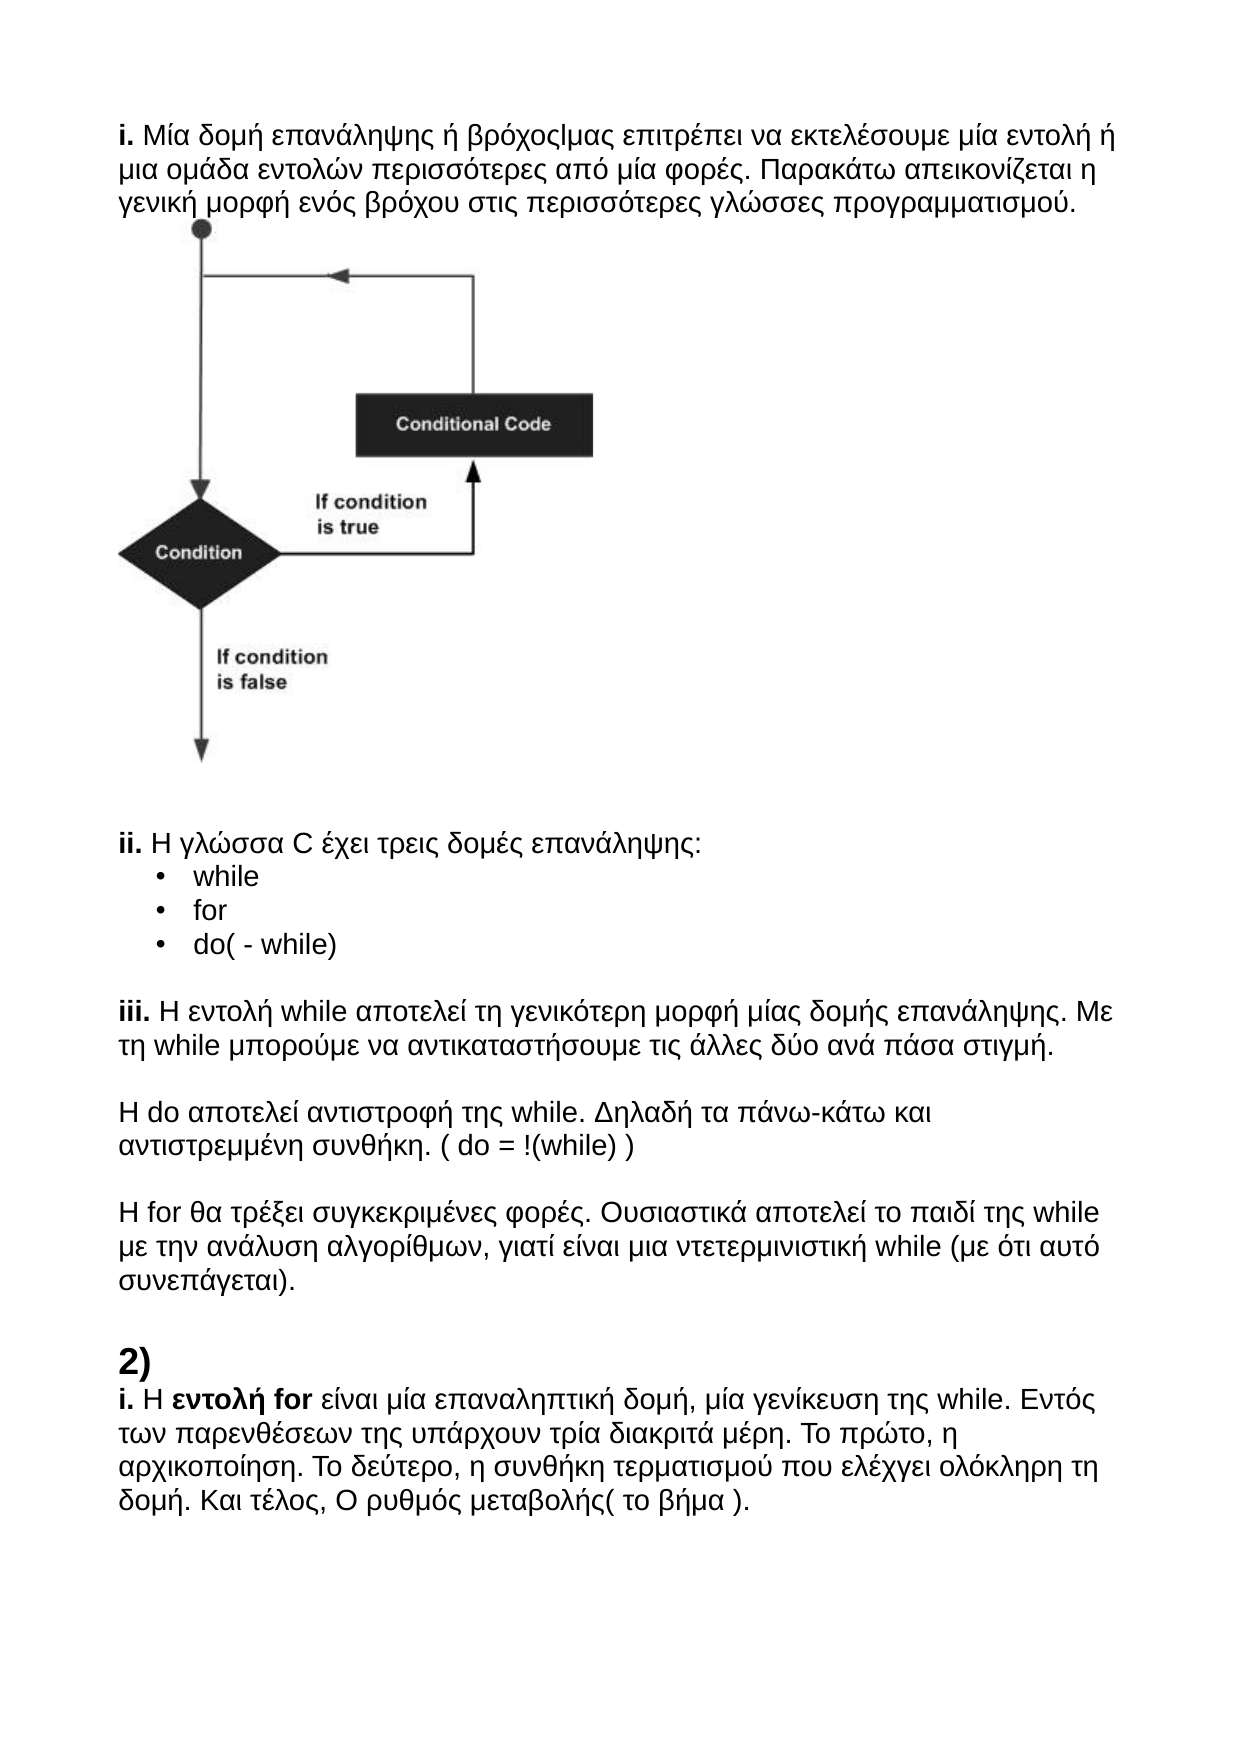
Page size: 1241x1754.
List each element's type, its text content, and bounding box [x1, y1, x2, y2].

text ii. Η γλώσσα C έχει τρεις δομές επανάληψης: [118, 826, 1122, 859]
list while [156, 859, 1122, 893]
text Η do αποτελεί αντιστροφή της while. Δηλαδή τα πάνω-κάτω και αντιστρεμμένη συνθήκη. ( do = !(while) ) [118, 1095, 1122, 1162]
text 2) [118, 1339, 1122, 1382]
list do( - while) [156, 927, 1122, 961]
text Η for θα τρέξει συγκεκριμένες φορές. Ουσιαστικά αποτελεί το παιδί της while με την ανάλυση αλγορίθμων, γιατί είναι μια ντετερμινιστική while (με ότι αυτό συνεπάγεται). [118, 1196, 1122, 1296]
list for [156, 893, 1122, 927]
text i. Η εντολή for είναι μία επαναληπτική δομή, μία γενίκευση της while. Εντός των παρενθέσεων της υπάρχουν τρία διακριτά μέρη. Το πρώτο, η αρχικοποίηση. Το δεύτερο, η συνθήκη τερματισμού που ελέχγει ολόκληρη τη δομή. Και τέλος, Ο ρυθμός μεταβολής( το βήμα ). [118, 1382, 1122, 1517]
text i. Μία δομή επανάληψης ή βρόχοςlμας επιτρέπει να εκτελέσουμε μία εντολή ή μια ομάδα εντολών περισσότερες από μία φορές. Παρακάτω απεικονίζεται η γενική μορφή ενός βρόχου στις περισσότερες γλώσσες προγραμματισμού. [118, 118, 1122, 219]
picture [118, 218, 594, 763]
text iii. Η εντολή while αποτελεί τη γενικότερη μορφή μίας δομής επανάληψης. Με τη while μπορούμε να αντικαταστήσουμε τις άλλες δύο ανά πάσα στιγμή. [118, 994, 1122, 1061]
